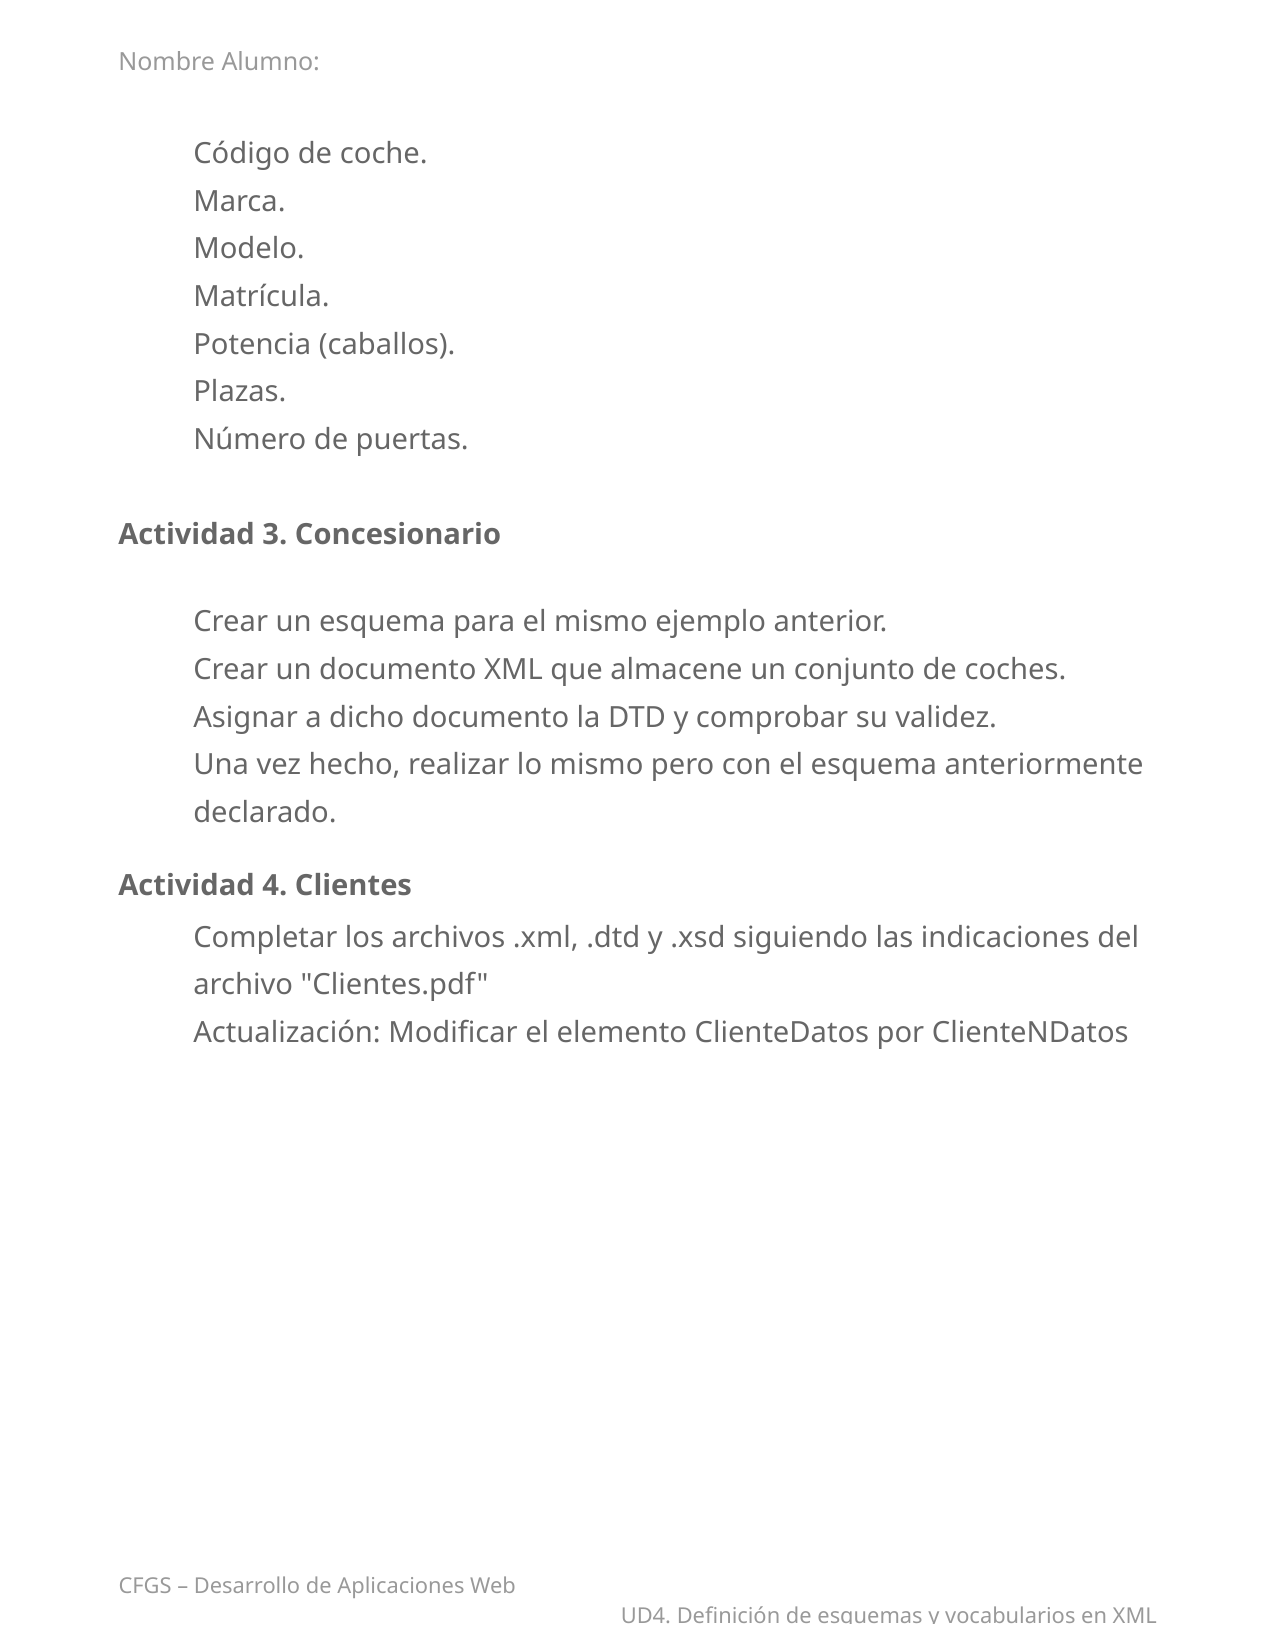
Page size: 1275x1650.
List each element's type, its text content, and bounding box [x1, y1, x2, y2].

text Completar los archivos .xml, .dtd y .xsd siguiendo las indicaciones del archivo "Clientes.pdf" [193, 916, 1157, 1003]
text Modelo. [193, 228, 1157, 267]
text Matrícula. [193, 275, 1157, 315]
text Crear un esquema para el mismo ejemplo anterior. [193, 601, 1157, 640]
text Número de puertas. [193, 418, 1157, 458]
text Plazas. [193, 371, 1157, 410]
subtitle Actividad 4. Clientes [118, 864, 1157, 903]
text Potencia (caballos). [193, 323, 1157, 363]
text Marca. [193, 180, 1157, 220]
text Una vez hecho, realizar lo mismo pero con el esquema anteriormente declarado. [193, 743, 1157, 831]
subtitle Actividad 3. Concesionario [118, 513, 1157, 553]
text Actualización: Modificar el elemento ClienteDatos por ClienteNDatos [193, 1011, 1157, 1051]
text Asignar a dicho documento la DTD y comprobar su validez. [193, 696, 1157, 736]
text Crear un documento XML que almacene un conjunto de coches. [193, 648, 1157, 688]
text Código de coche. [193, 133, 1157, 172]
